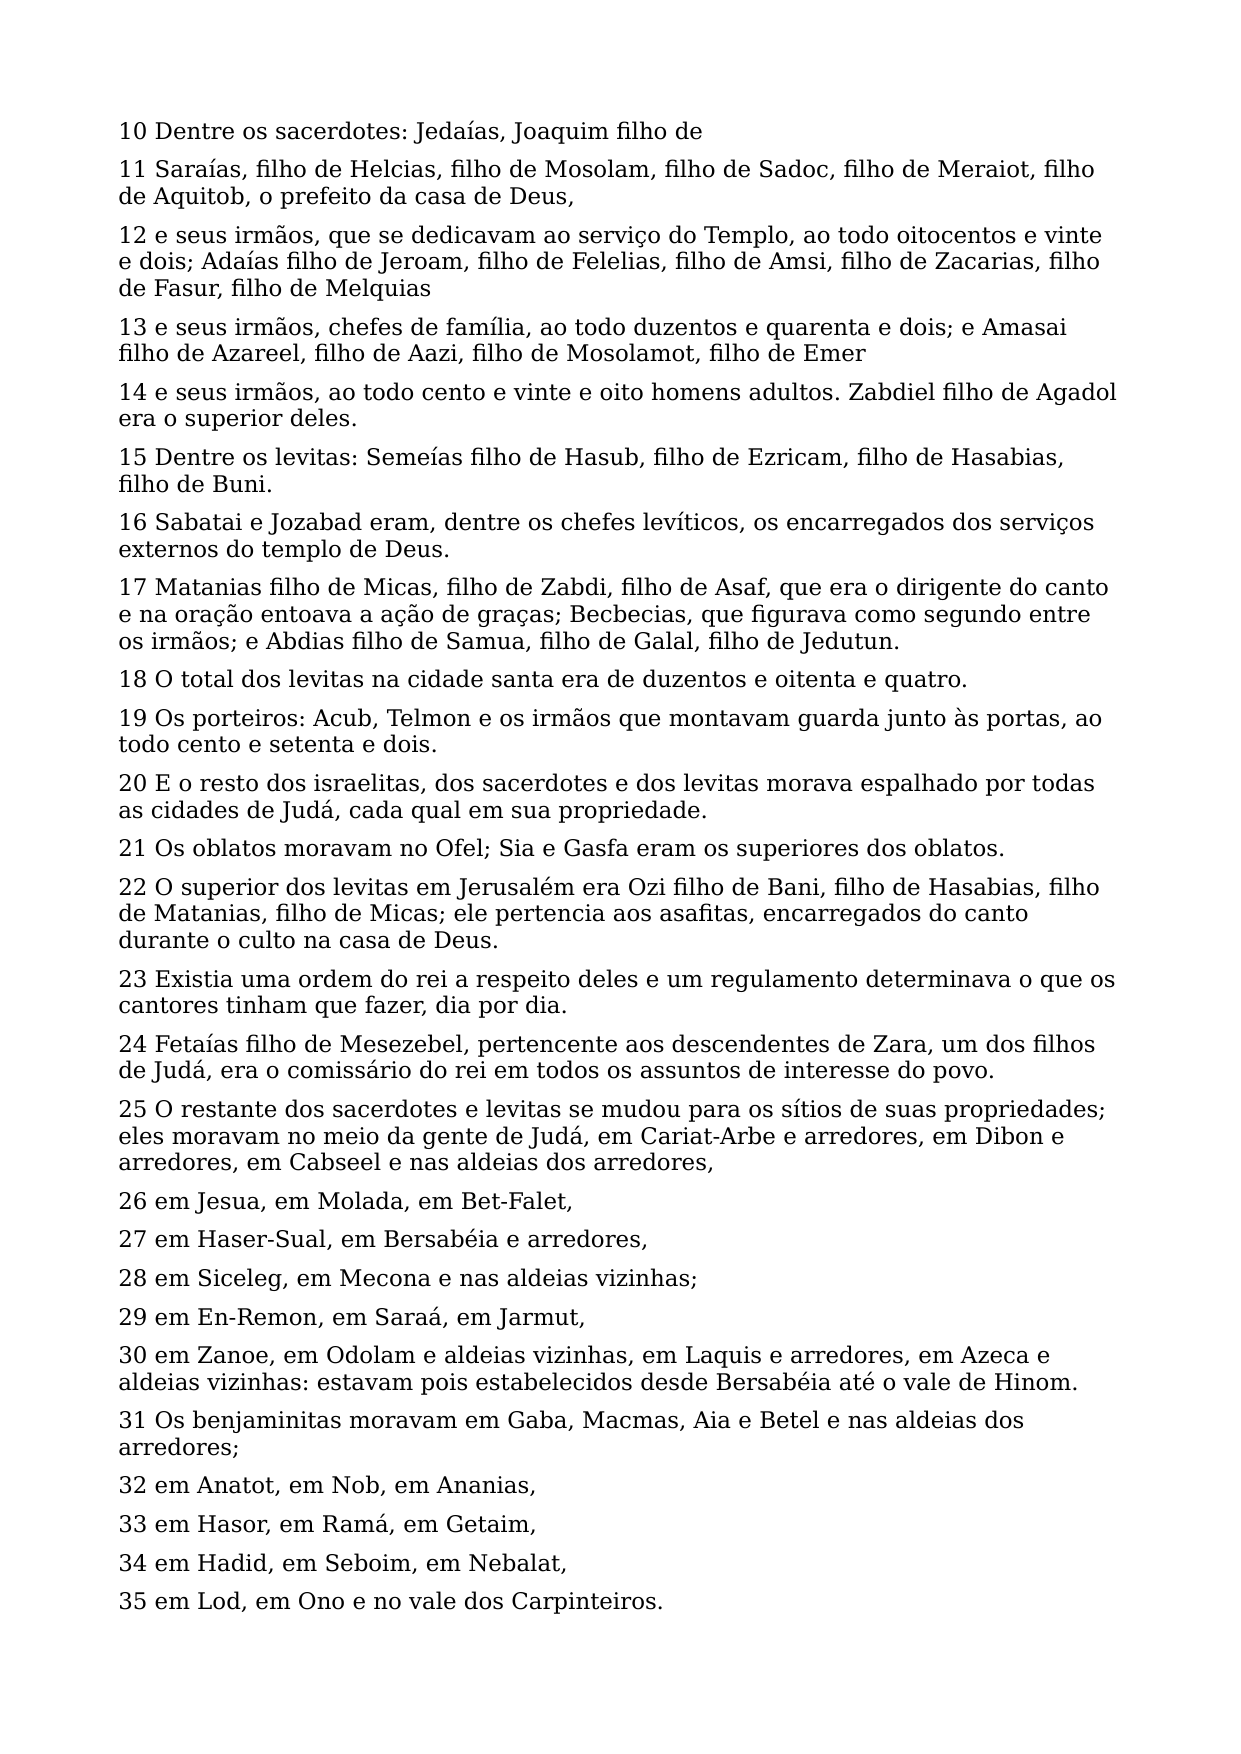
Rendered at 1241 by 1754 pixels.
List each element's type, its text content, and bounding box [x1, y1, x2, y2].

text 11 Saraías, filho de Helcias, filho de Mosolam, filho de Sadoc, filho de Meraiot, filho de Aquitob, o prefeito da casa de Deus, [118, 157, 1122, 210]
text 15 Dentre os levitas: Semeías filho de Hasub, filho de Ezricam, filho de Hasabias, filho de Buni. [118, 444, 1122, 497]
text 12 e seus irmãos, que se dedicavam ao serviço do Templo, ao todo oitocentos e vinte e dois; Adaías filho de Jeroam, filho de Felelias, filho de Amsi, filho de Zacarias, filho de Fasur, filho de Melquias [118, 222, 1122, 302]
text 21 Os oblatos moravam no Ofel; Sia e Gasfa eram os superiores dos oblatos. [118, 835, 1122, 862]
text 35 em Lod, em Ono e no vale dos Carpinteiros. [118, 1588, 1122, 1615]
text 23 Existia uma ordem do rei a respeito deles e um regulamento determinava o que os cantores tinham que fazer, dia por dia. [118, 966, 1122, 1019]
text 30 em Zanoe, em Odolam e aldeias vizinhas, em Laquis e arredores, em Azeca e aldeias vizinhas: estavam pois estabelecidos desde Bersabéia até o vale de Hinom. [118, 1342, 1122, 1396]
text 10 Dentre os sacerdotes: Jedaías, Joaquim filho de [118, 118, 1122, 145]
text 13 e seus irmãos, chefes de família, ao todo duzentos e quarenta e dois; e Amasai filho de Azareel, filho de Aazi, filho de Mosolamot, filho de Emer [118, 314, 1122, 367]
text 17 Matanias filho de Micas, filho de Zabdi, filho de Asaf, que era o dirigente do canto e na oração entoava a ação de graças; Becbecias, que figurava como segundo entre os irmãos; e Abdias filho de Samua, filho de Galal, filho de Jedutun. [118, 574, 1122, 654]
text 33 em Hasor, em Ramá, em Getaim, [118, 1511, 1122, 1538]
text 26 em Jesua, em Molada, em Bet-Falet, [118, 1188, 1122, 1215]
text 27 em Haser-Sual, em Bersabéia e arredores, [118, 1227, 1122, 1253]
text 14 e seus irmãos, ao todo cento e vinte e oito homens adultos. Zabdiel filho de Agadol era o superior deles. [118, 379, 1122, 432]
text 24 Fetaías filho de Mesezebel, pertencente aos descendentes de Zara, um dos filhos de Judá, era o comissário do rei em todos os assuntos de interesse do povo. [118, 1031, 1122, 1084]
text 25 O restante dos sacerdotes e levitas se mudou para os sítios de suas propriedades; eles moravam no meio da gente de Judá, em Cariat-Arbe e arredores, em Dibon e arredores, em Cabseel e nas aldeias dos arredores, [118, 1096, 1122, 1176]
text 22 O superior dos levitas em Jerusalém era Ozi filho de Bani, filho de Hasabias, filho de Matanias, filho de Micas; ele pertencia aos asafitas, encarregados do canto durante o culto na casa de Deus. [118, 874, 1122, 954]
text 16 Sabatai e Jozabad eram, dentre os chefes levíticos, os encarregados dos serviços externos do templo de Deus. [118, 509, 1122, 563]
text 31 Os benjaminitas moravam em Gaba, Macmas, Aia e Betel e nas aldeias dos arredores; [118, 1407, 1122, 1461]
text 32 em Anatot, em Nob, em Ananias, [118, 1473, 1122, 1499]
text 34 em Hadid, em Seboim, em Nebalat, [118, 1550, 1122, 1576]
text 19 Os porteiros: Acub, Telmon e os irmãos que montavam guarda junto às portas, ao todo cento e setenta e dois. [118, 705, 1122, 758]
text 28 em Siceleg, em Mecona e nas aldeias vizinhas; [118, 1265, 1122, 1292]
text 29 em En-Remon, em Saraá, em Jarmut, [118, 1304, 1122, 1330]
text 20 E o resto dos israelitas, dos sacerdotes e dos levitas morava espalhado por todas as cidades de Judá, cada qual em sua propriedade. [118, 770, 1122, 823]
text 18 O total dos levitas na cidade santa era de duzentos e oitenta e quatro. [118, 666, 1122, 693]
